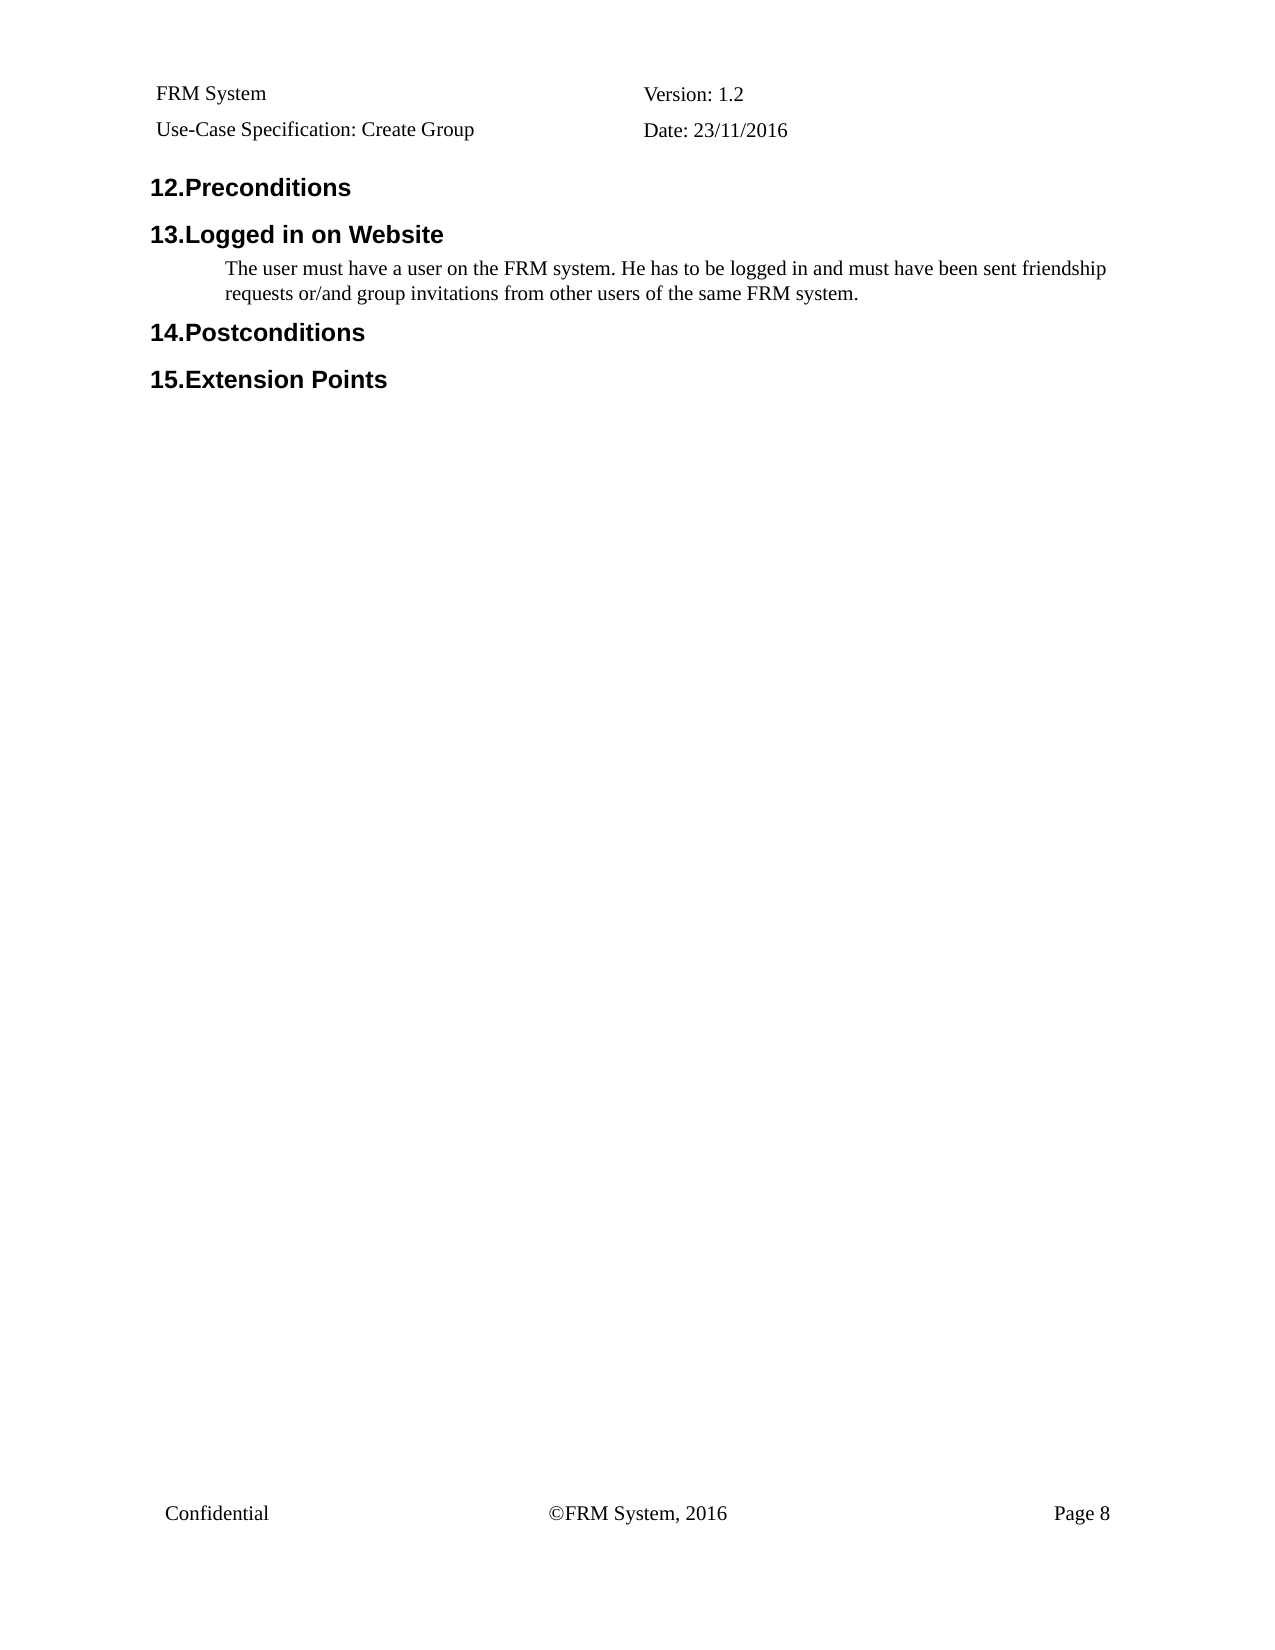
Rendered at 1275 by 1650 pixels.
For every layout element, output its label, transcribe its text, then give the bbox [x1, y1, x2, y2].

subtitle Logged in on Website [150, 220, 1125, 249]
subtitle Extension Points [150, 365, 1125, 394]
text The user must have a user on the FRM system. He has to be logged in and must have been sent friendship requests or/and group invitations from other users of the same FRM system. [225, 255, 1125, 305]
subtitle Preconditions [150, 173, 1125, 202]
subtitle Postconditions [150, 318, 1125, 347]
